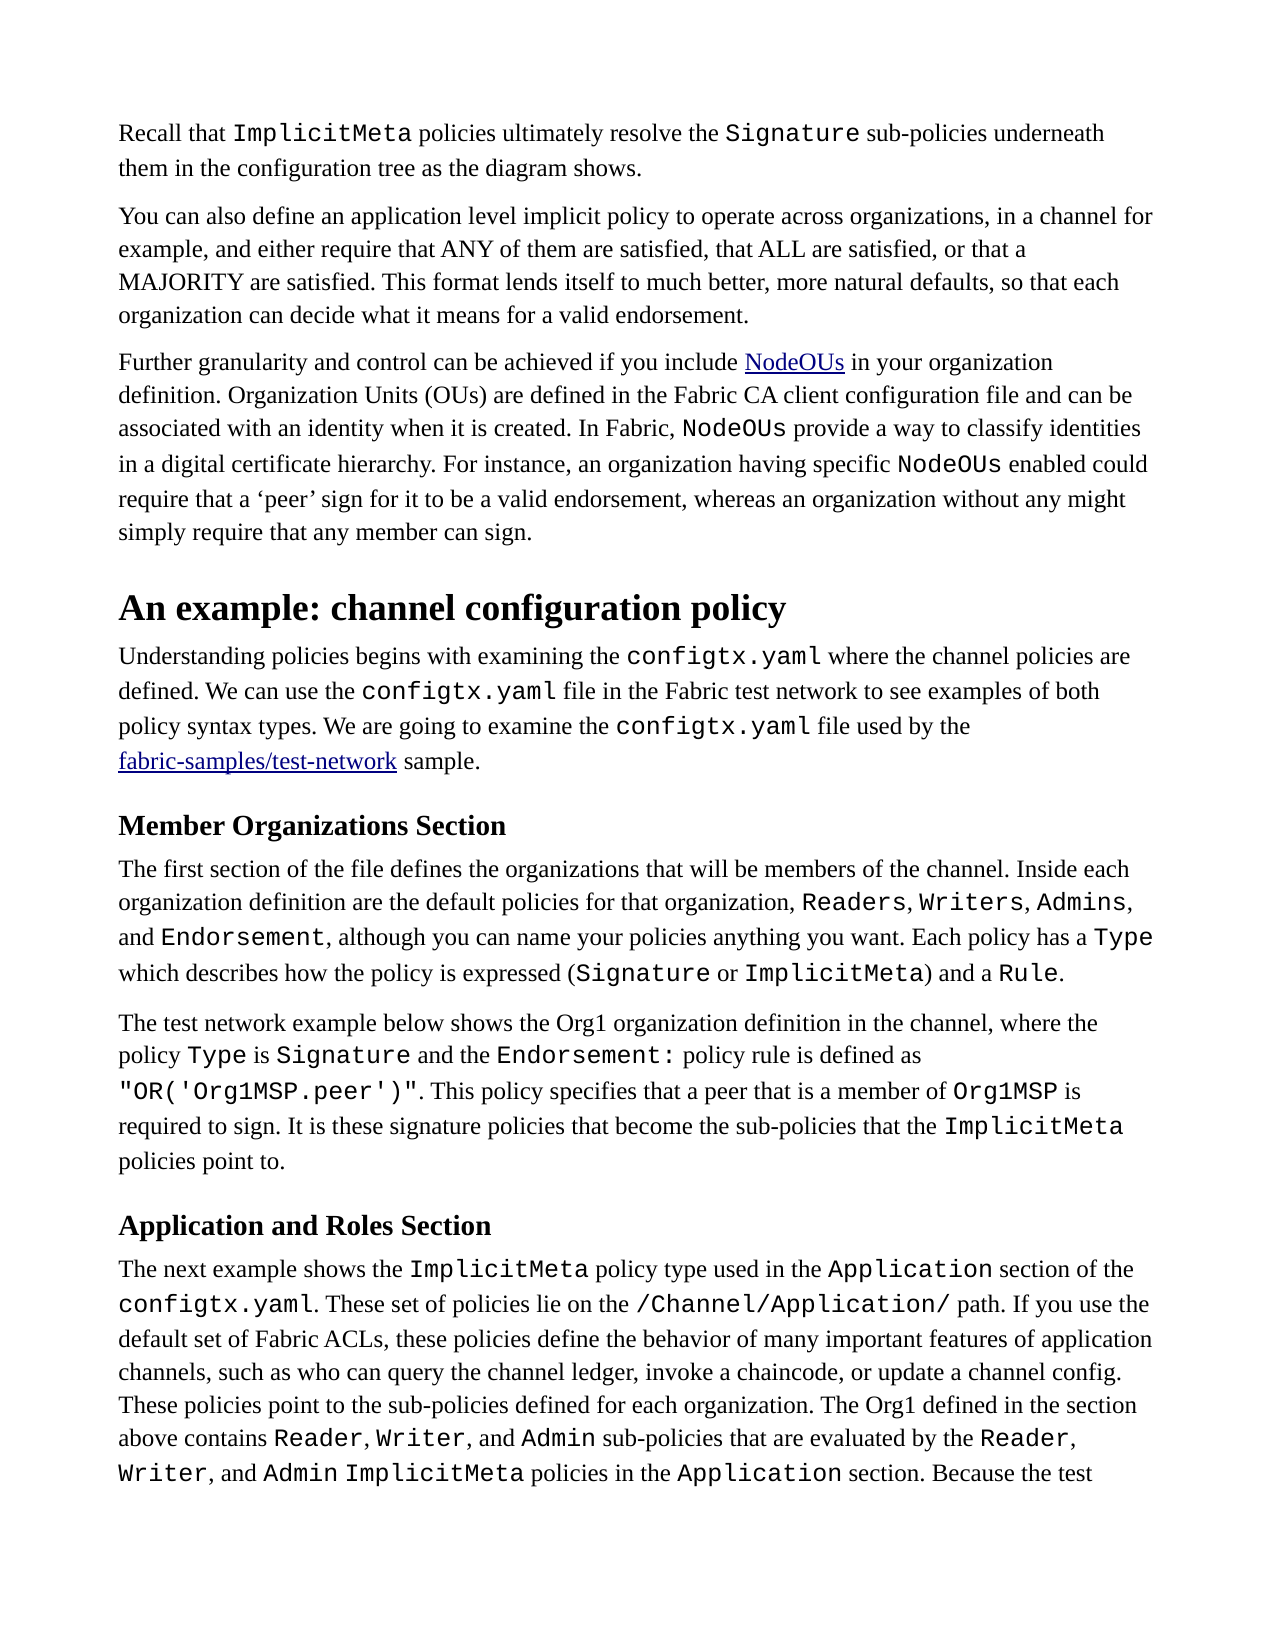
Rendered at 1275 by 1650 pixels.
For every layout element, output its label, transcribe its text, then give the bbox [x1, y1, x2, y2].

text Further granularity and control can be achieved if you include NodeOUs in your organization definition. Organization Units (OUs) are defined in the Fabric CA client configuration file and can be associated with an identity when it is created. In Fabric, NodeOUs provide a way to classify identities in a digital certificate hierarchy. For instance, an organization having specific NodeOUs enabled could require that a ‘peer’ sign for it to be a valid endorsement, whereas an organization without any might simply require that any member can sign. [118, 347, 1157, 546]
text You can also define an application level implicit policy to operate across organizations, in a channel for example, and either require that ANY of them are satisfied, that ALL are satisfied, or that a MAJORITY are satisfied. This format lends itself to much better, more natural defaults, so that each organization can decide what it means for a valid endorsement. [118, 201, 1157, 329]
text The test network example below shows the Org1 organization definition in the channel, where the policy Type is Signature and the Endorsement: policy rule is defined as "OR('Org1MSP.peer')". This policy specifies that a peer that is a member of Org1MSP is required to sign. It is these signature policies that become the sub-policies that the ImplicitMeta policies point to. [118, 1008, 1157, 1175]
text The next example shows the ImplicitMeta policy type used in the Application section of the configtx.yaml. These set of policies lie on the /Channel/Application/ path. If you use the default set of Fabric ACLs, these policies define the behavior of many important features of application channels, such as who can query the channel ledger, invoke a chaincode, or update a channel config. These policies point to the sub-policies defined for each organization. The Org1 defined in the section above contains Reader, Writer, and Admin sub-policies that are evaluated by the Reader, Writer, and Admin ImplicitMeta policies in the Application section. Because the test [118, 1254, 1157, 1489]
text Recall that ImplicitMeta policies ultimately resolve the Signature sub-policies underneath them in the configuration tree as the diagram shows. [118, 118, 1157, 182]
text Understanding policies begins with examining the configtx.yaml where the channel policies are defined. We can use the configtx.yaml file in the Fabric test network to see examples of both policy syntax types. We are going to examine the configtx.yaml file used by the fabric-samples/test-network sample. [118, 641, 1157, 775]
text The first section of the file defines the organizations that will be members of the channel. Inside each organization definition are the default policies for that organization, Readers, Writers, Admins, and Endorsement, although you can name your policies anything you want. Each policy has a Type which describes how the policy is expressed (Signature or ImplicitMeta) and a Rule. [118, 854, 1157, 988]
subtitle Member Organizations Section [118, 808, 1157, 842]
subtitle Application and Roles Section [118, 1208, 1157, 1242]
subtitle An example: channel configuration policy [118, 585, 1157, 628]
